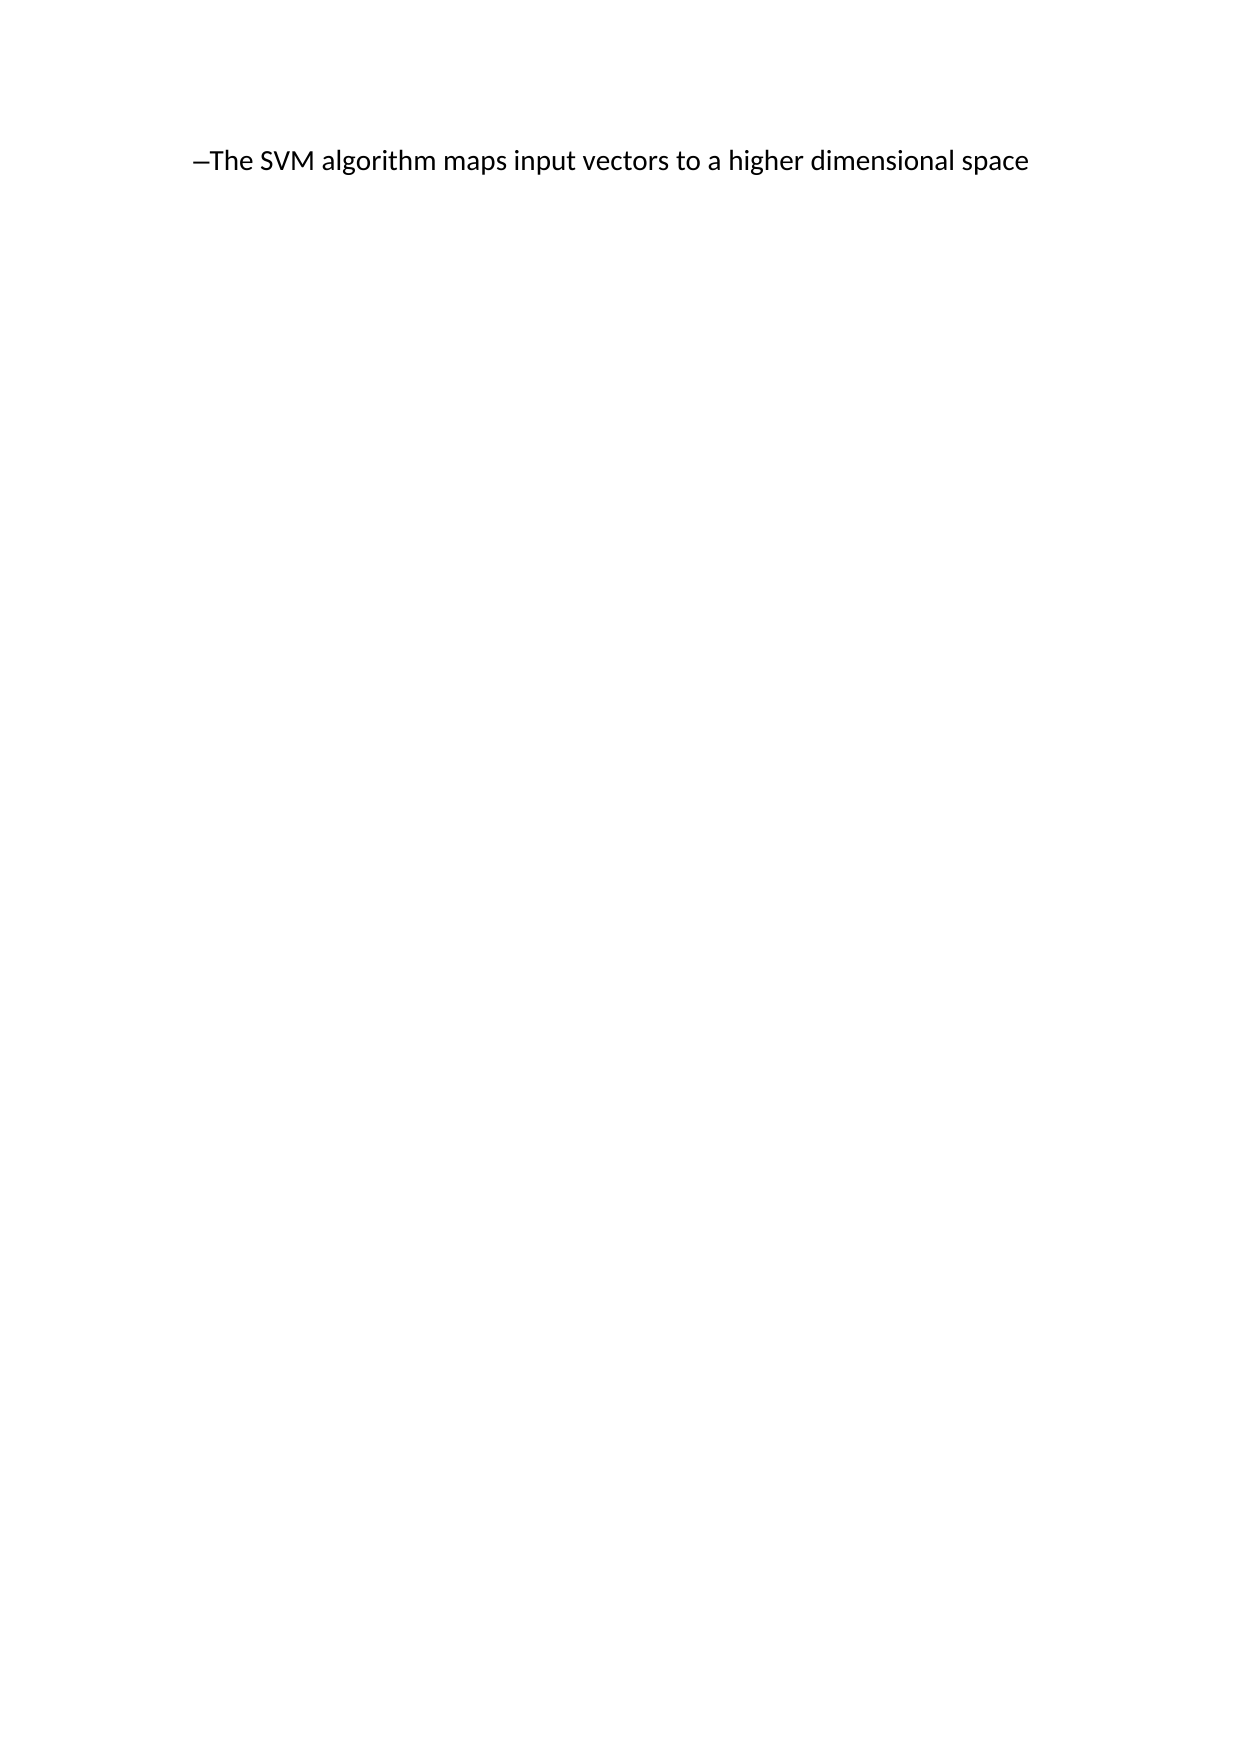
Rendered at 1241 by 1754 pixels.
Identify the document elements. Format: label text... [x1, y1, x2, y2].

text –The SVM algorithm maps input vectors to a higher dimensional space [193, 118, 1122, 184]
